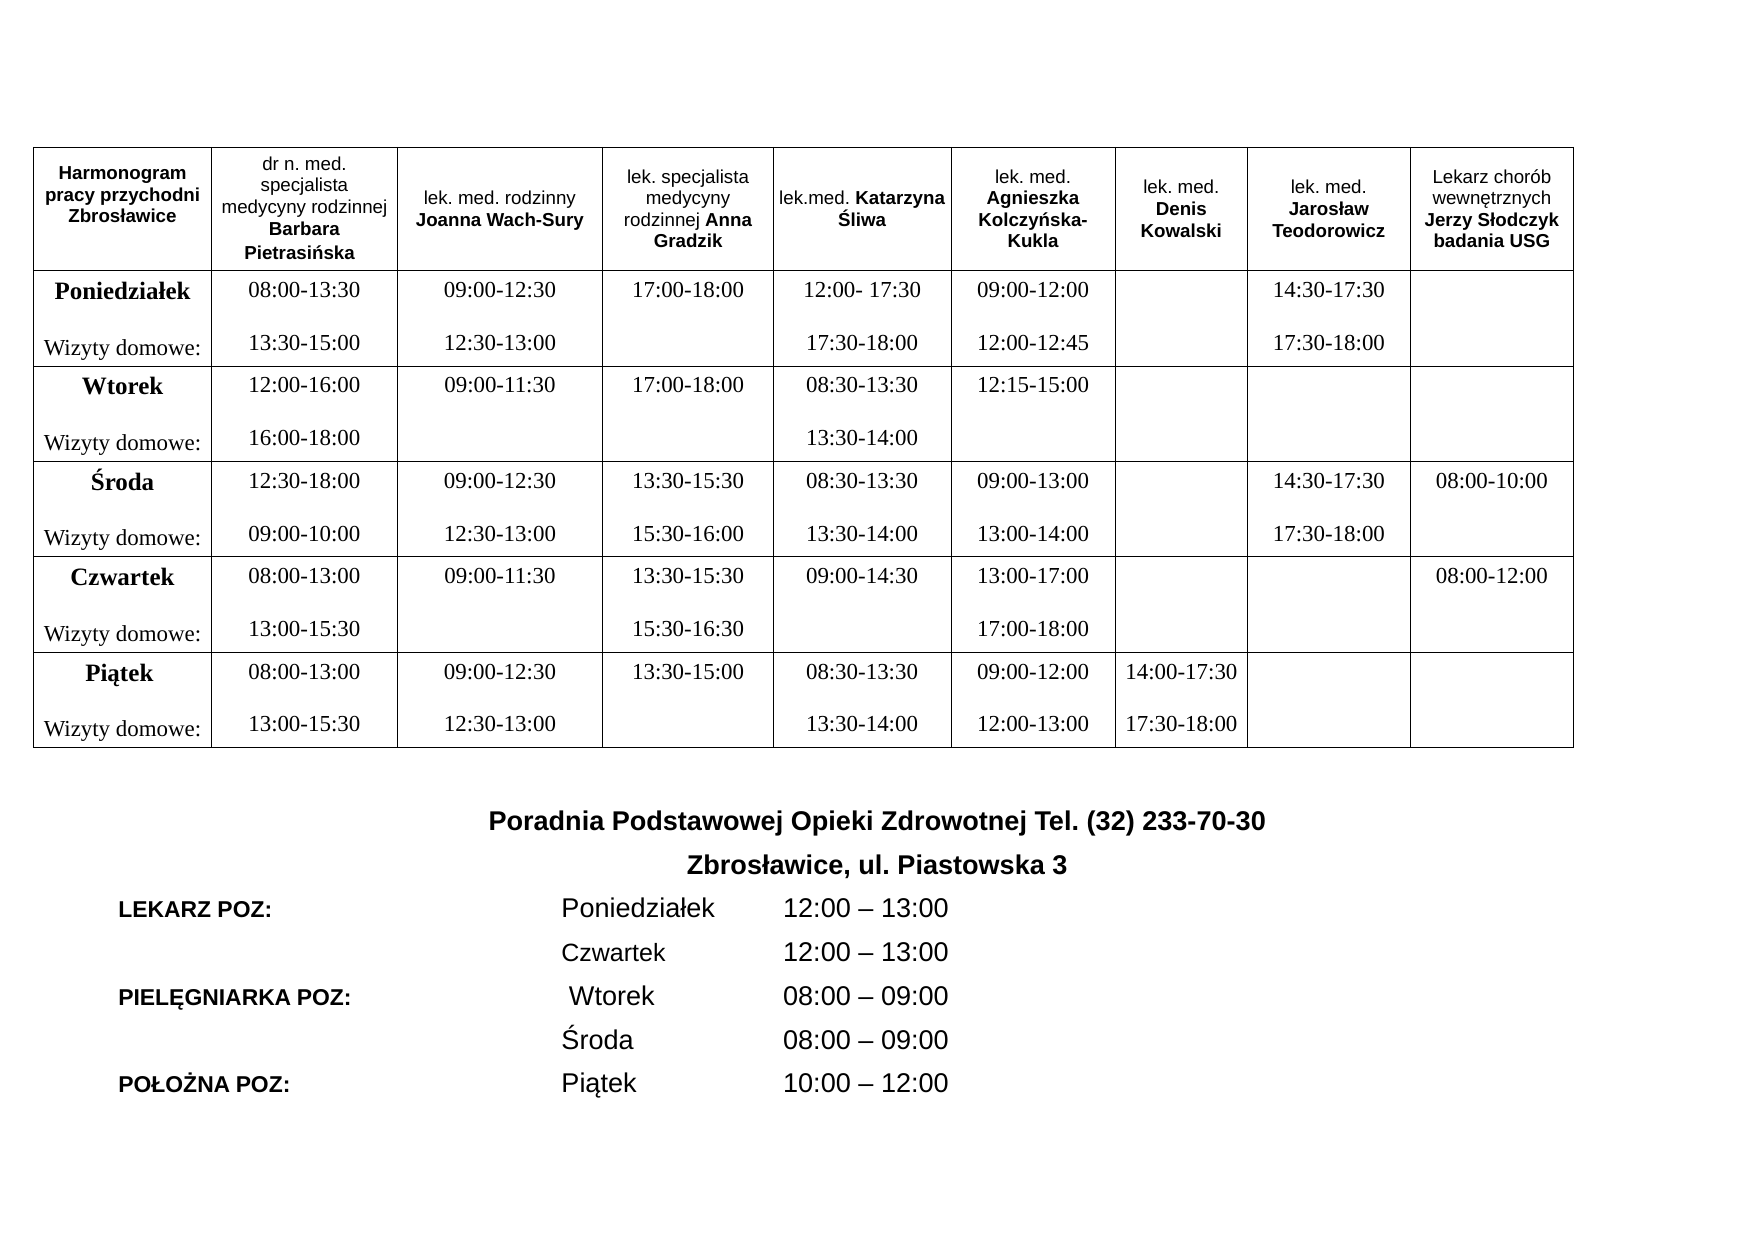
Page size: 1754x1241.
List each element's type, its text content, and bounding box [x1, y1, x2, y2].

text PIELĘGNIARKA POZ: Wtorek 08:00 – 09:00 [118, 980, 1636, 1011]
table_cell 13:30-15:00 [603, 653, 773, 747]
table_cell 13:30-15:30 15:30-16:30 [603, 557, 773, 652]
table_header lek. med. Agnieszka Kolczyńska- Kukla [952, 148, 1115, 270]
text Zbrosławice, ul. Piastowska 3 [118, 849, 1636, 880]
table_cell 13:00-17:00 17:00-18:00 [952, 557, 1115, 652]
table_cell 14:00-17:30 17:30-18:00 [1116, 653, 1247, 747]
table_cell 09:00-11:30 [398, 367, 602, 461]
table_cell 08:30-13:30 13:30-14:00 [774, 367, 951, 461]
text LEKARZ POZ: Poniedziałek 12:00 – 13:00 [118, 892, 1636, 924]
table_cell 08:00-13:00 13:00-15:30 [212, 557, 397, 652]
table_cell [1411, 653, 1573, 747]
table_header dr n. med. specjalista medycyny rodzinnej Barbara Pietrasińska [212, 148, 397, 270]
table_header lek. med. rodzinny Joanna Wach-Sury [398, 148, 602, 270]
table_cell [1248, 653, 1410, 747]
table_cell [1116, 462, 1247, 556]
table_cell [1248, 367, 1410, 461]
table_cell 09:00-12:30 12:30-13:00 [398, 462, 602, 556]
table_cell 12:00- 17:30 17:30-18:00 [774, 271, 951, 366]
table_cell [1116, 367, 1247, 461]
table_header Lekarz chorób wewnętrznych Jerzy Słodczyk badania USG [1411, 148, 1573, 270]
table_cell 09:00-13:00 13:00-14:00 [952, 462, 1115, 556]
table_header lek. med. Denis Kowalski [1116, 148, 1247, 270]
table_cell Środa Wizyty domowe: [34, 462, 211, 556]
table_cell 09:00-12:00 12:00-12:45 [952, 271, 1115, 366]
table_cell 12:00-16:00 16:00-18:00 [212, 367, 397, 461]
table_header lek.med. Katarzyna Śliwa [774, 148, 951, 270]
table_cell 17:00-18:00 [603, 271, 773, 366]
table_cell 09:00-12:30 12:30-13:00 [398, 271, 602, 366]
table_cell 13:30-15:30 15:30-16:00 [603, 462, 773, 556]
table_cell 09:00-11:30 [398, 557, 602, 652]
table_cell 08:00-13:30 13:30-15:00 [212, 271, 397, 366]
table_cell 14:30-17:30 17:30-18:00 [1248, 462, 1410, 556]
table_cell [1116, 271, 1247, 366]
table_cell 12:15-15:00 [952, 367, 1115, 461]
table_cell 08:30-13:30 13:30-14:00 [774, 462, 951, 556]
text Czwartek 12:00 – 13:00 [118, 936, 1636, 967]
table_cell [1248, 557, 1410, 652]
text Środa 08:00 – 09:00 [118, 1024, 1636, 1055]
table_cell Wtorek Wizyty domowe: [34, 367, 211, 461]
table_cell Piątek Wizyty domowe: [34, 653, 211, 747]
table_cell 14:30-17:30 17:30-18:00 [1248, 271, 1410, 366]
table_header lek. med. Jarosław Teodorowicz [1248, 148, 1410, 270]
table_cell 09:00-12:30 12:30-13:00 [398, 653, 602, 747]
table_cell 08:30-13:30 13:30-14:00 [774, 653, 951, 747]
table_cell [1411, 271, 1573, 366]
table_cell Czwartek Wizyty domowe: [34, 557, 211, 652]
table_cell 08:00-10:00 [1411, 462, 1573, 556]
table_cell 17:00-18:00 [603, 367, 773, 461]
table_header Harmonogram pracy przychodni Zbrosławice [34, 148, 211, 270]
table_cell 08:00-12:00 [1411, 557, 1573, 652]
table_cell 09:00-12:00 12:00-13:00 [952, 653, 1115, 747]
table_cell [1116, 557, 1247, 652]
table_cell 09:00-14:30 [774, 557, 951, 652]
table_cell 12:30-18:00 09:00-10:00 [212, 462, 397, 556]
table_cell 08:00-13:00 13:00-15:30 [212, 653, 397, 747]
text POŁOŻNA POZ: Piątek 10:00 – 12:00 [118, 1067, 1636, 1099]
table_header lek. specjalista medycyny rodzinnej Anna Gradzik [603, 148, 773, 270]
table_cell [1411, 367, 1573, 461]
text Poradnia Podstawowej Opieki Zdrowotnej Tel. (32) 233-70-30 [118, 805, 1636, 836]
table_cell Poniedziałek Wizyty domowe: [34, 271, 211, 366]
